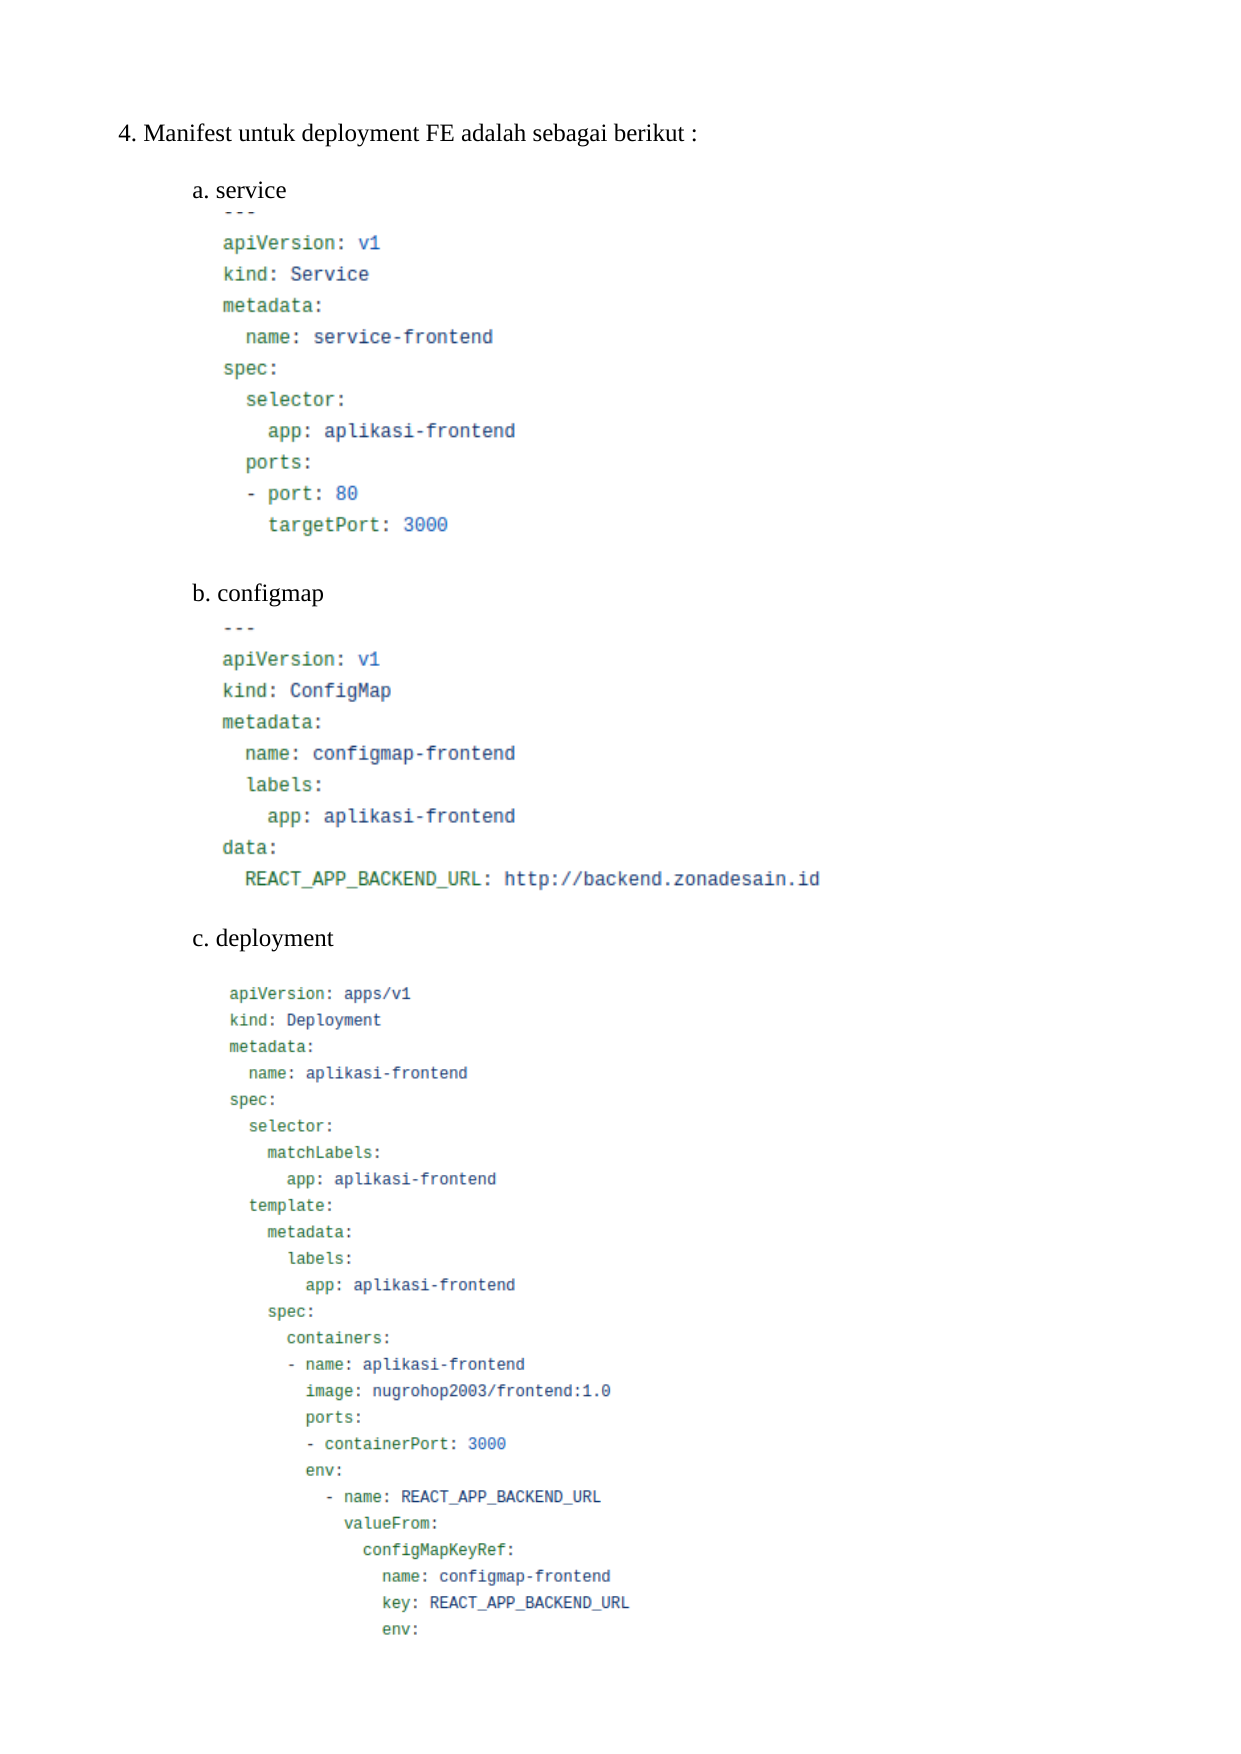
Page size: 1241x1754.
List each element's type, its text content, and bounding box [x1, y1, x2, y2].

picture [213, 982, 981, 1648]
picture [203, 622, 974, 906]
text 4. Manifest untuk deployment FE adalah sebagai berikut : [118, 118, 1122, 147]
text b. configmap [118, 578, 1122, 607]
picture [213, 212, 796, 555]
text c. deployment [118, 923, 1122, 952]
text a. service [118, 176, 1122, 204]
